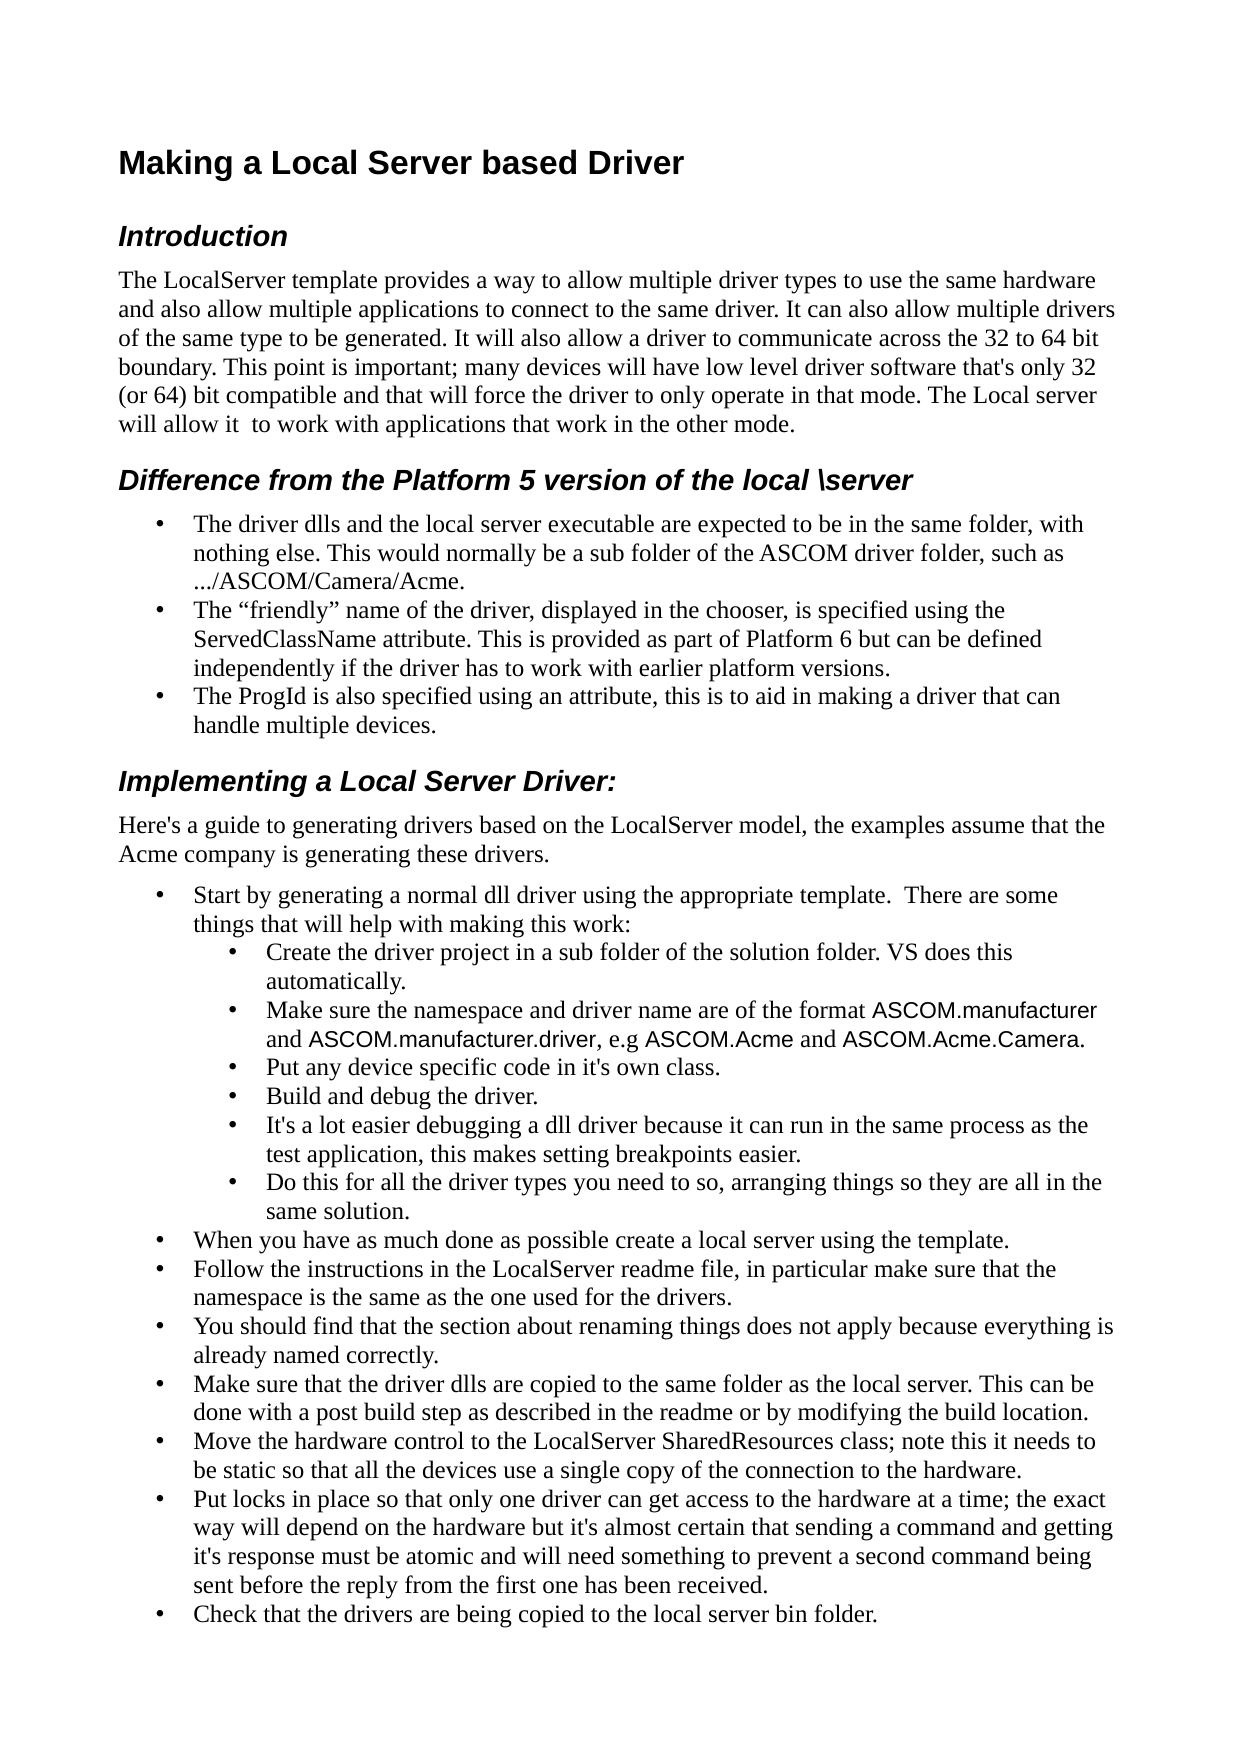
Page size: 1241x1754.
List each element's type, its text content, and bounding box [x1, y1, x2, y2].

list Do this for all the driver types you need to so, arranging things so they are all in the same solution. [228, 1167, 1122, 1225]
list Make sure the namespace and driver name are of the format ASCOM.manufacturer and ASCOM.manufacturer.driver, e.g ASCOM.Acme and ASCOM.Acme.Camera. [228, 995, 1122, 1052]
list You should find that the section about renaming things does not apply because everything is already named correctly. [156, 1311, 1122, 1369]
list The driver dlls and the local server executable are expected to be in the same folder, with nothing else. This would normally be a sub folder of the ASCOM driver folder, such as .../ASCOM/Camera/Acme. [156, 509, 1122, 595]
list The “friendly” name of the driver, displayed in the chooser, is specified using the ServedClassName attribute. This is provided as part of Platform 6 but can be defined independently if the driver has to work with earlier platform versions. [156, 595, 1122, 681]
list Put locks in place so that only one driver can get access to the hardware at a time; the exact way will depend on the hardware but it's almost certain that sending a command and getting it's response must be atomic and will need something to prevent a second command being sent before the reply from the first one has been received. [156, 1484, 1122, 1599]
text The LocalServer template provides a way to allow multiple driver types to use the same hardware and also allow multiple applications to connect to the same driver. It can also allow multiple drivers of the same type to be generated. It will also allow a driver to communicate across the 32 to 64 bit boundary. This point is important; many devices will have low level driver software that's only 32 (or 64) bit compatible and that will force the driver to only operate in that mode. The Local server will allow it to work with applications that work in the other mode. [118, 265, 1122, 438]
list Create the driver project in a sub folder of the solution folder. VS does this automatically. [228, 937, 1122, 995]
list Put any device specific code in it's own class. [228, 1052, 1122, 1081]
list It's a lot easier debugging a dll driver because it can run in the same process as the test application, this makes setting breakpoints easier. [228, 1110, 1122, 1167]
text Here's a guide to generating drivers based on the LocalServer model, the examples assume that the Acme company is generating these drivers. [118, 810, 1122, 867]
subtitle Introduction [118, 219, 1122, 253]
list The ProgId is also specified using an attribute, this is to aid in making a driver that can handle multiple devices. [156, 681, 1122, 739]
list Move the hardware control to the LocalServer SharedResources class; note this it needs to be static so that all the devices use a single copy of the connection to the hardware. [156, 1426, 1122, 1484]
subtitle Implementing a Local Server Driver: [118, 764, 1122, 797]
list Check that the drivers are being copied to the local server bin folder. [156, 1599, 1122, 1627]
list Start by generating a normal dll driver using the appropriate template. There are some things that will help with making this work: [156, 880, 1122, 937]
list Follow the instructions in the LocalServer readme file, in particular make sure that the namespace is the same as the one used for the drivers. [156, 1254, 1122, 1311]
list Build and debug the driver. [228, 1081, 1122, 1110]
subtitle Making a Local Server based Driver [118, 143, 1122, 182]
list Make sure that the driver dlls are copied to the same folder as the local server. This can be done with a post build step as described in the readme or by modifying the build location. [156, 1369, 1122, 1426]
list When you have as much done as possible create a local server using the template. [156, 1225, 1122, 1254]
subtitle Difference from the Platform 5 version of the local \server [118, 463, 1122, 496]
